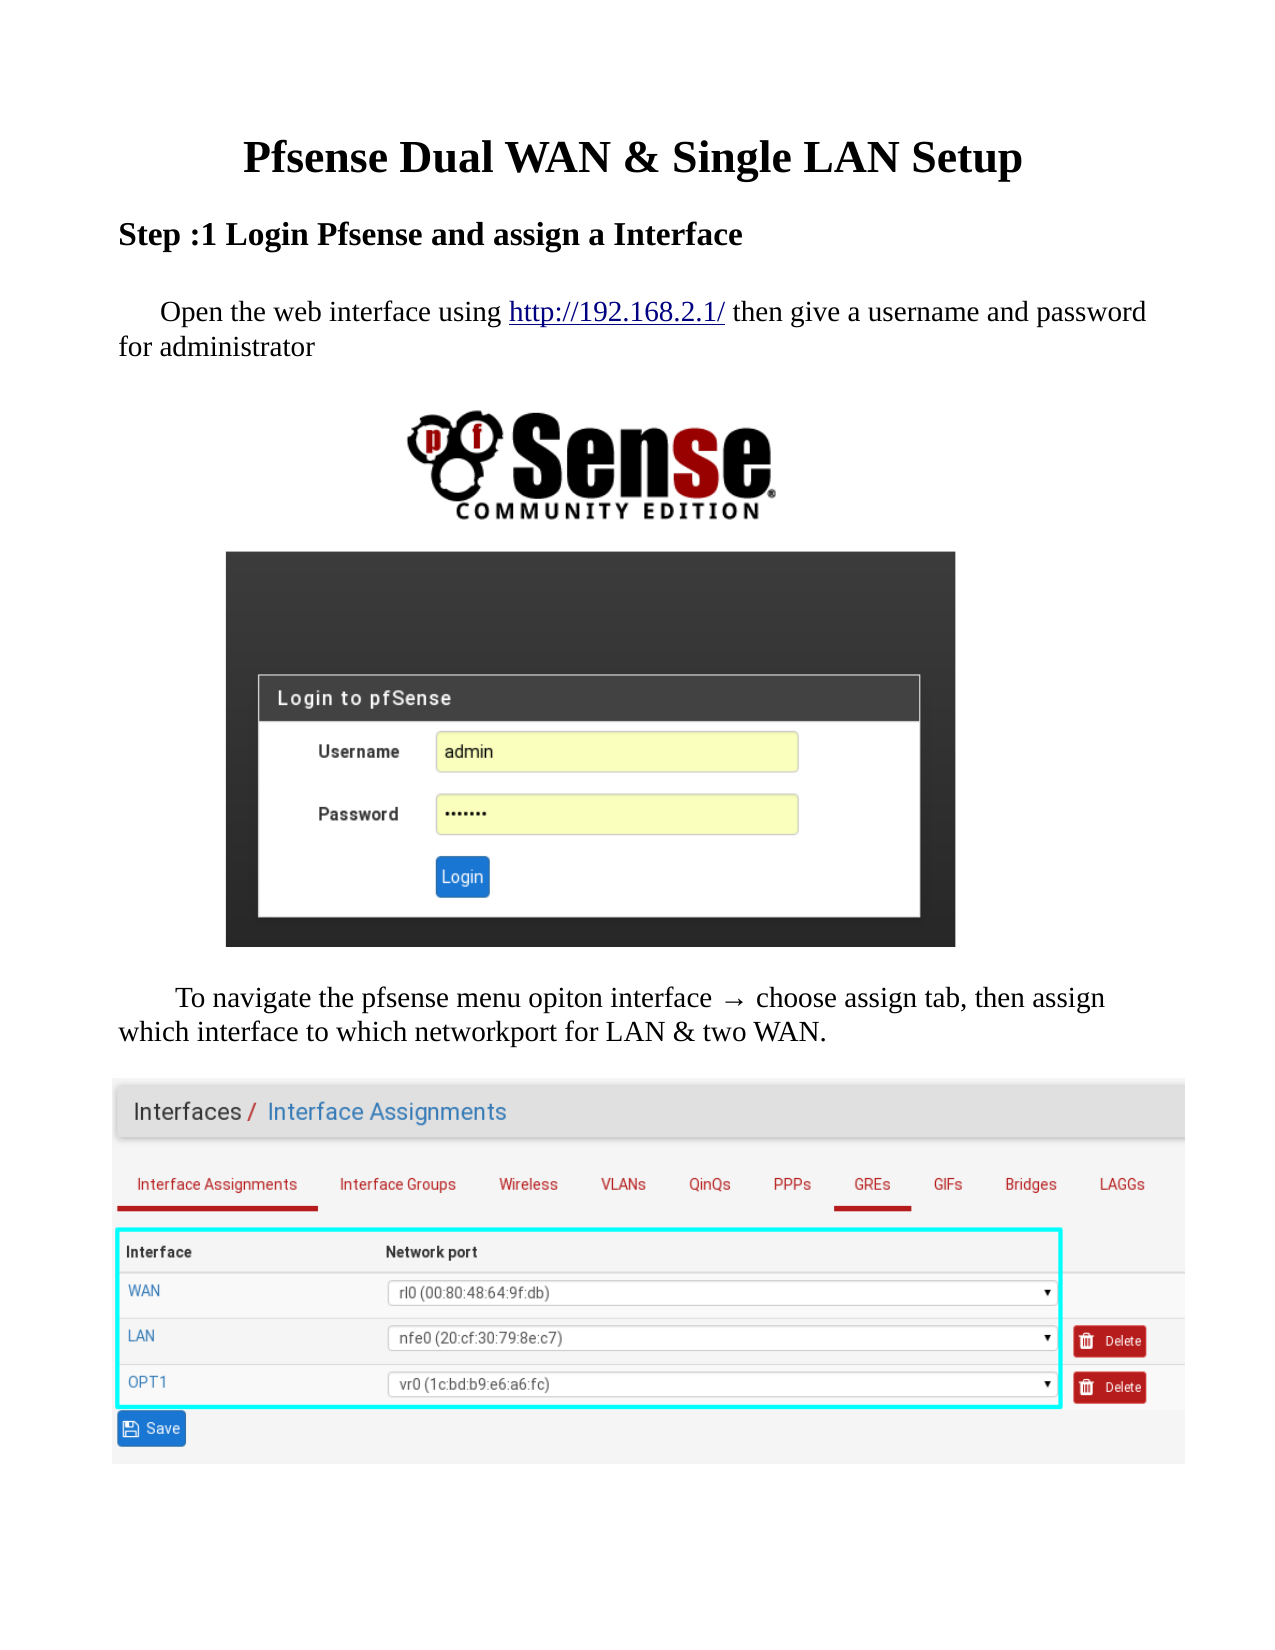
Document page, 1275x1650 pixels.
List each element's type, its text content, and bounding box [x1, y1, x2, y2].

text Pfsense Dual WAN & Single LAN Setup [118, 118, 1157, 185]
text Open the web interface using http://192.168.2.1/ then give a username and password for administrator [118, 291, 1157, 362]
text Step :1 Login Pfsense and assign a Interface [118, 214, 1157, 252]
text To navigate the pfsense menu opiton interface → choose assign tab, then assign which interface to which networkport for LAN & two WAN. [118, 976, 1157, 1048]
picture [112, 1078, 1185, 1464]
picture [225, 386, 956, 947]
